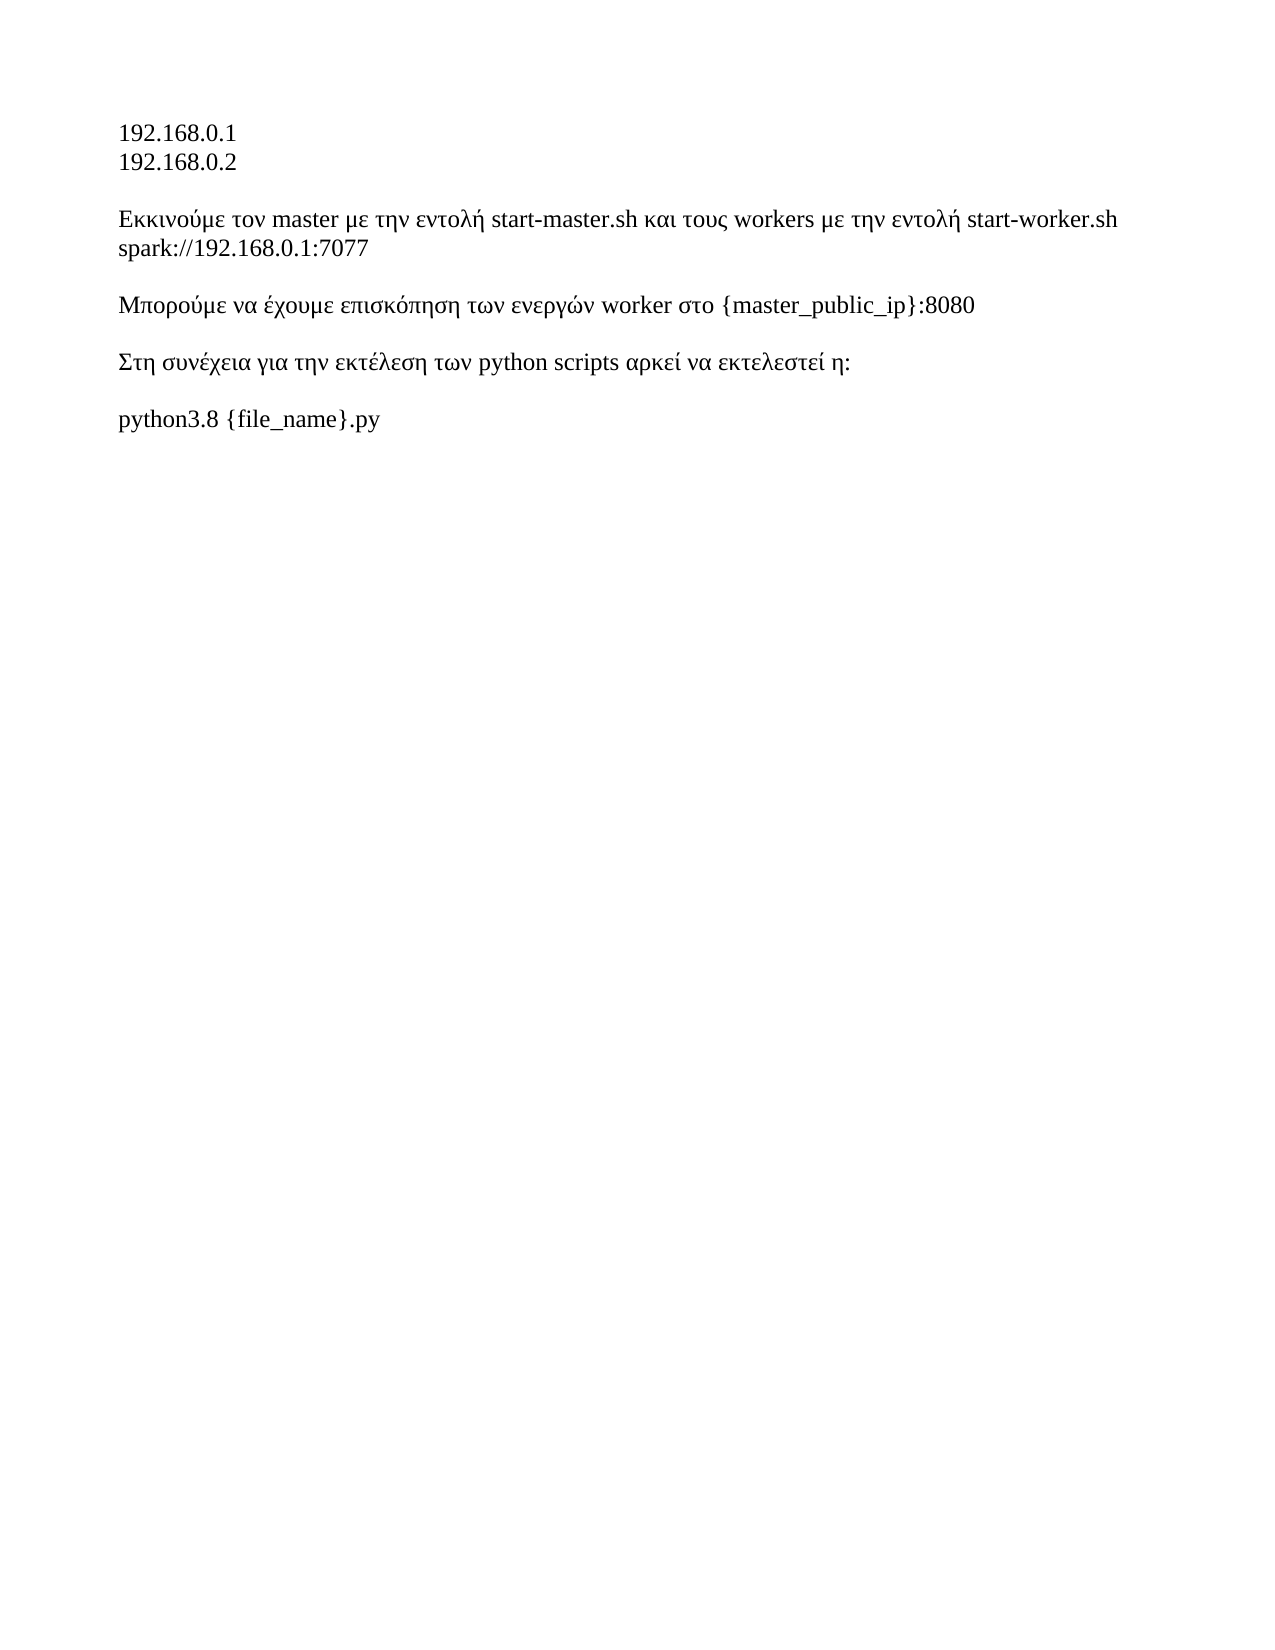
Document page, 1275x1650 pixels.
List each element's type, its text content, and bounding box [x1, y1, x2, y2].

text 192.168.0.1 [118, 118, 1157, 147]
text Εκκινούμε τον master με την εντολή start-master.sh και τους workers με την εντολή start-worker.sh spark://192.168.0.1:7077 [118, 204, 1157, 261]
text Μπορούμε να έχουμε επισκόπηση των ενεργών worker στο {master_public_ip}:8080 [118, 290, 1157, 318]
text Στη συνέχεια για την εκτέλεση των python scripts αρκεί να εκτελεστεί η: [118, 347, 1157, 376]
text 192.168.0.2 [118, 147, 1157, 176]
text python3.8 {file_name}.py [118, 404, 1157, 433]
